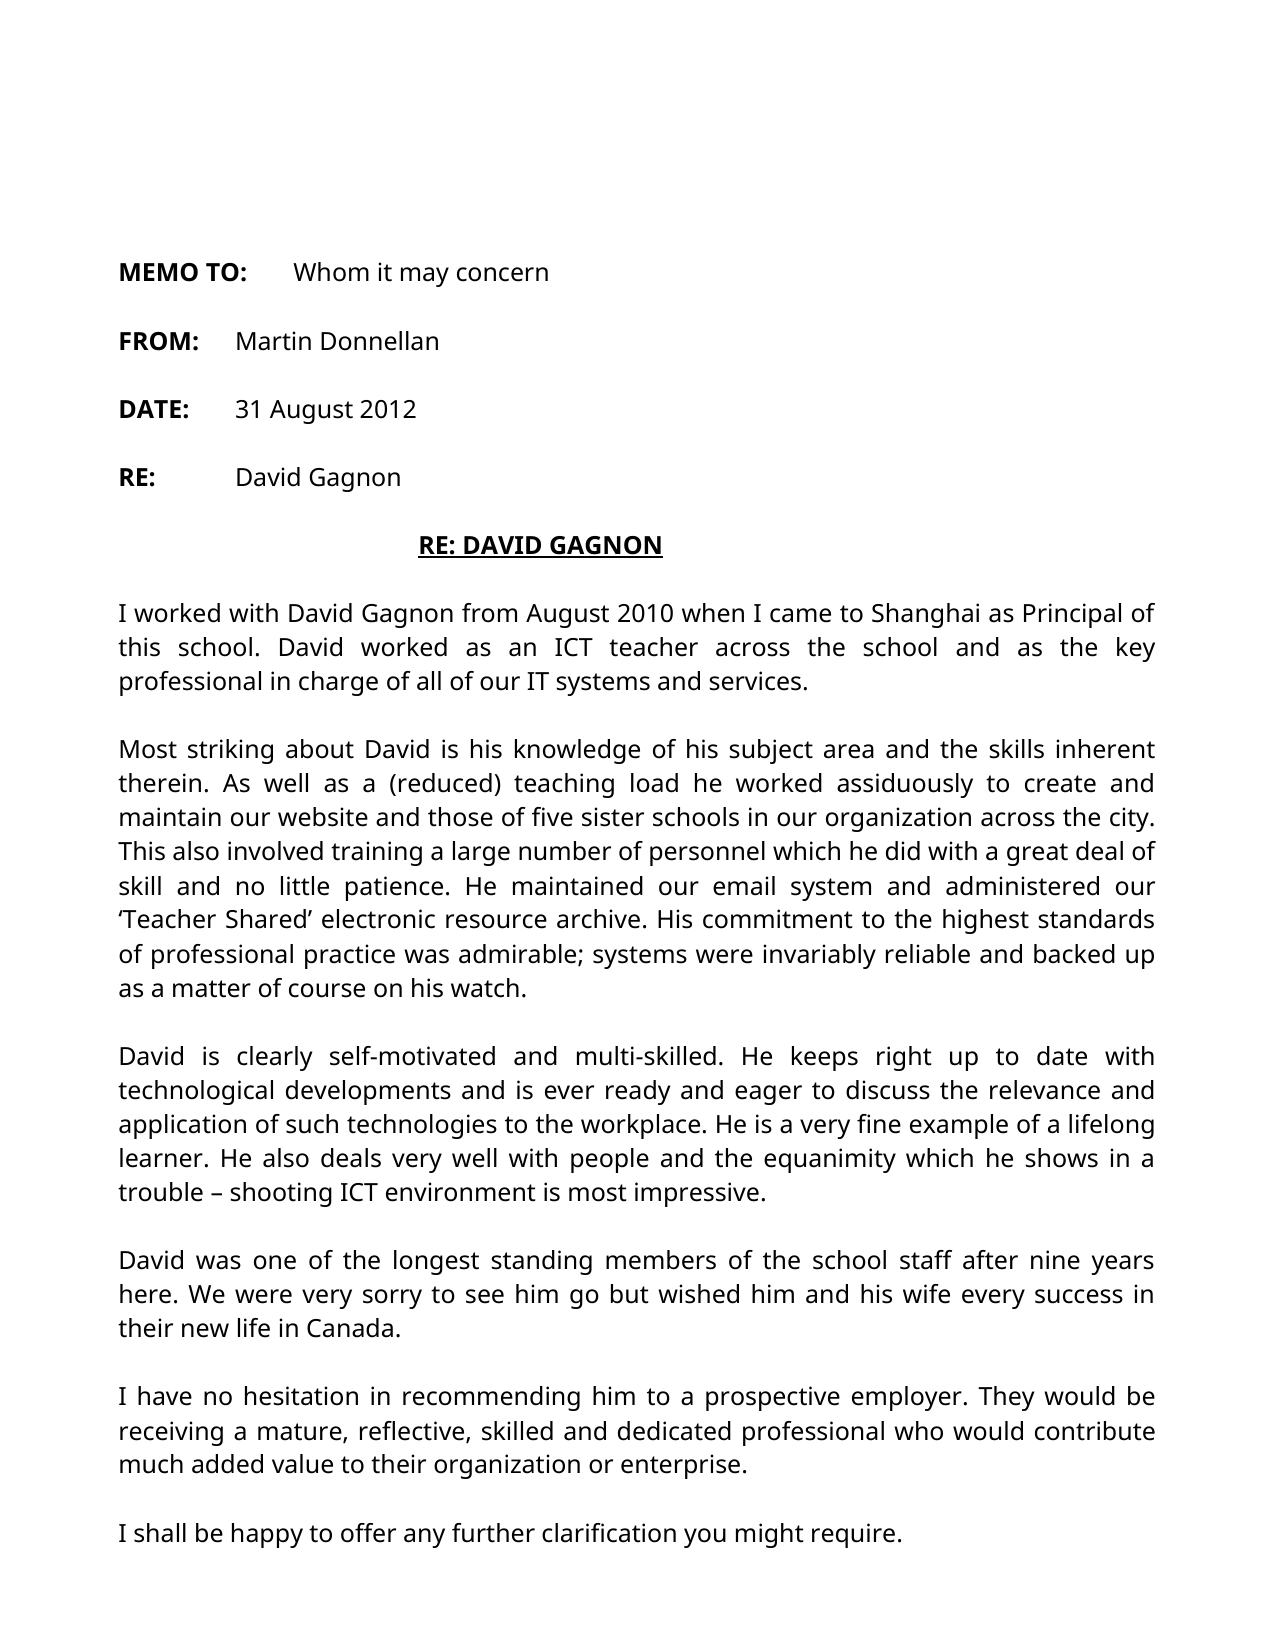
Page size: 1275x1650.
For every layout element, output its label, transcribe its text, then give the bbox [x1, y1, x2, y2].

text David is clearly self-motivated and multi-skilled. He keeps right up to date with technological developments and is ever ready and eager to discuss the relevance and application of such technologies to the workplace. He is a very fine example of a lifelong learner. He also deals very well with people and the equanimity which he shows in a trouble – shooting ICT environment is most impressive. [118, 1038, 1157, 1209]
text Most striking about David is his knowledge of his subject area and the skills inherent therein. As well as a (reduced) teaching load he worked assiduously to create and maintain our website and those of five sister schools in our organization across the city. This also involved training a large number of personnel which he did with a great deal of skill and no little patience. He maintained our email system and administered our ‘Teacher Shared’ electronic resource archive. His commitment to the highest standards of professional practice was admirable; systems were invariably reliable and backed up as a matter of course on his watch. [118, 732, 1157, 1004]
text I worked with David Gagnon from August 2010 when I came to Shanghai as Principal of this school. David worked as an ICT teacher across the school and as the key professional in charge of all of our IT systems and services. [118, 596, 1157, 698]
text David was one of the longest standing members of the school staff after nine years here. We were very sorry to see him go but wished him and his wife every success in their new life in Canada. [118, 1243, 1157, 1345]
text MEMO TO: Whom it may concern [118, 255, 1157, 289]
text I shall be happy to offer any further clarification you might require. [118, 1515, 1157, 1549]
text I have no hesitation in recommending him to a prospective employer. They would be receiving a mature, reflective, skilled and dedicated professional who would contribute much added value to their organization or enterprise. [118, 1379, 1157, 1481]
text RE: David Gagnon [118, 459, 1157, 493]
text FROM: Martin Donnellan [118, 323, 1157, 357]
text DATE: 31 August 2012 [118, 391, 1157, 425]
text RE: DAVID GAGNON [343, 527, 1157, 562]
